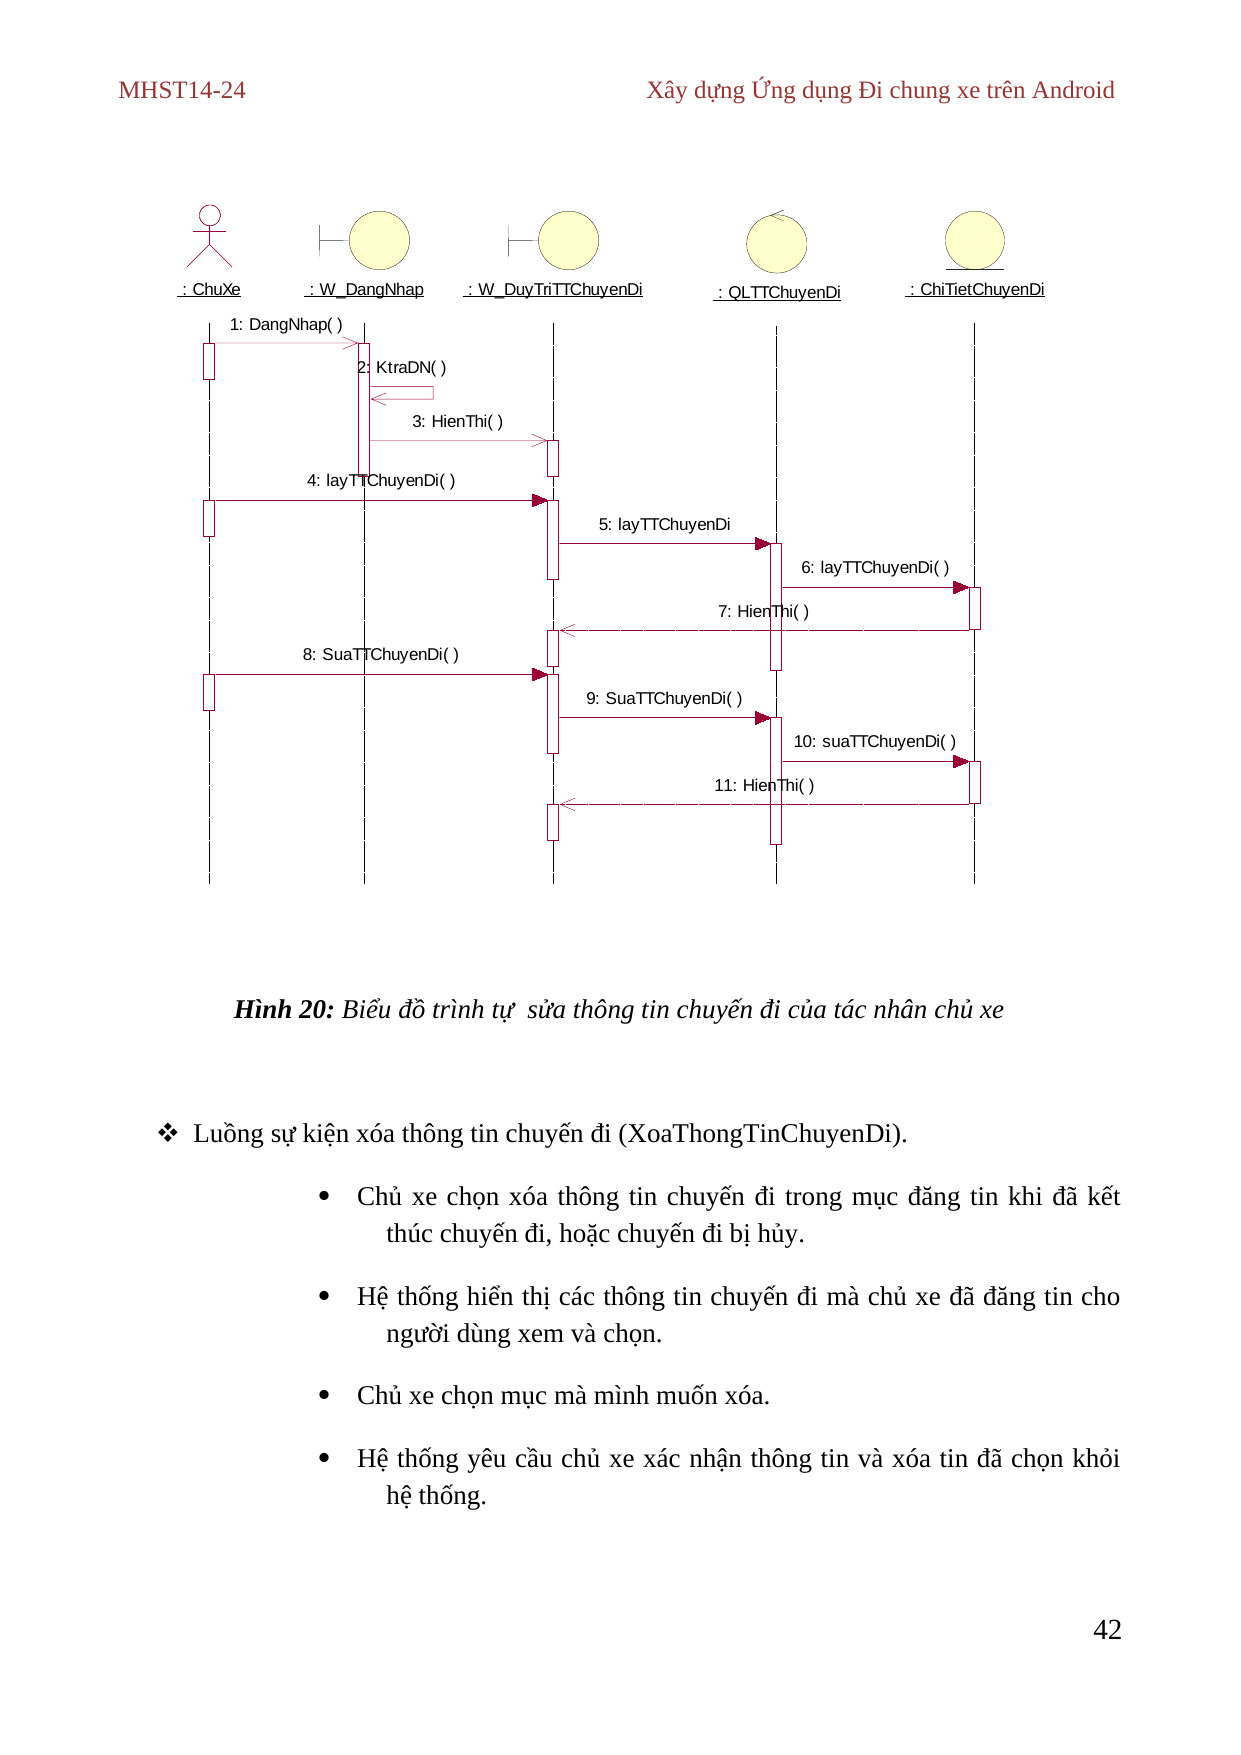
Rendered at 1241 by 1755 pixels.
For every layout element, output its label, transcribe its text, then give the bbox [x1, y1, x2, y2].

list Hệ thống hiển thị các thông tin chuyến đi mà chủ xe đã đăng tin cho người dùng xem và chọn. [319, 1280, 1122, 1348]
list Chủ xe chọn xóa thông tin chuyến đi trong mục đăng tin khi đã kết thúc chuyến đi, hoặc chuyến đi bị hủy. [319, 1180, 1122, 1249]
list Luồng sự kiện xóa thông tin chuyến đi (XoaThongTinChuyenDi). [156, 1118, 1122, 1149]
text Hình 20: Biểu đồ trình tự sửa thông tin chuyến đi của tác nhân chủ xe [118, 993, 1122, 1024]
list Chủ xe chọn mục mà mình muốn xóa. [319, 1379, 1122, 1411]
list Hệ thống yêu cầu chủ xe xác nhận thông tin và xóa tin đã chọn khỏi hệ thống. [319, 1442, 1122, 1511]
